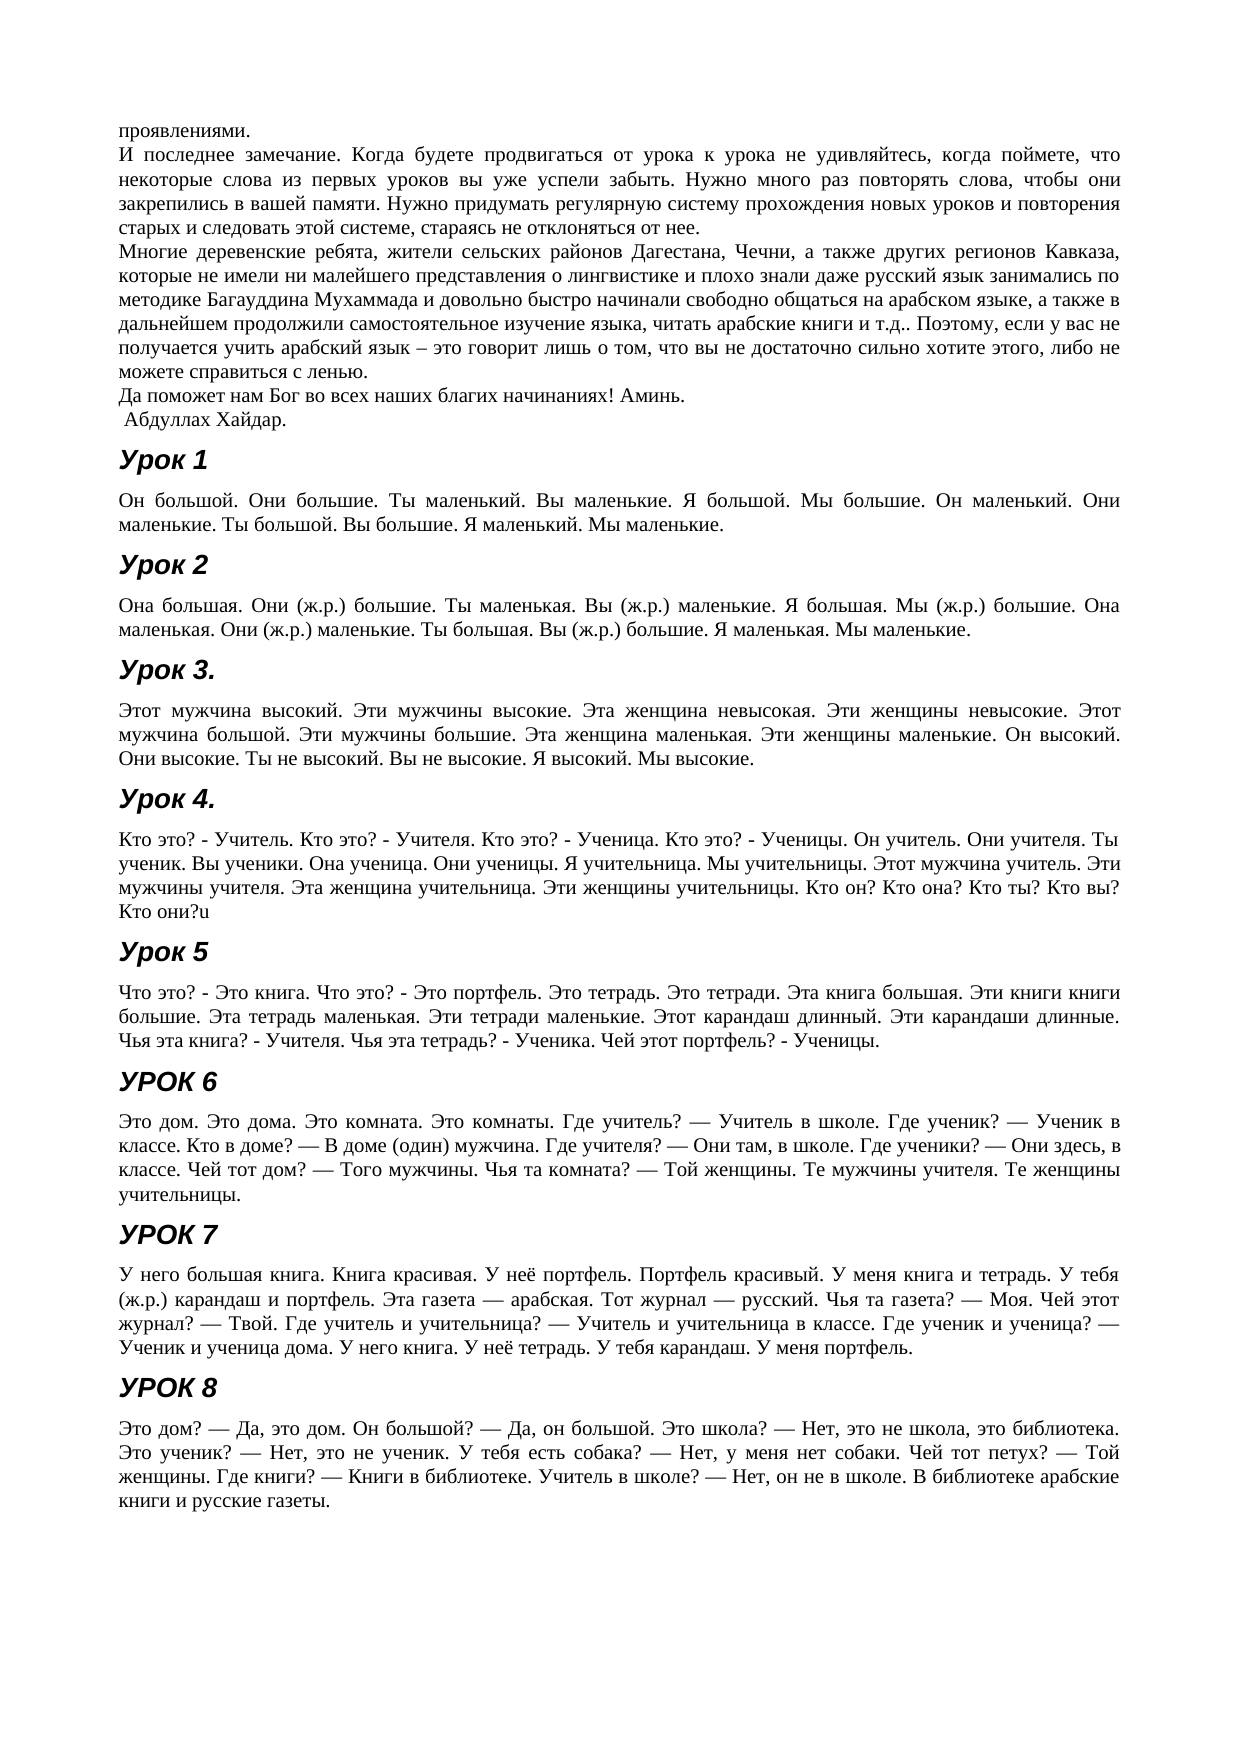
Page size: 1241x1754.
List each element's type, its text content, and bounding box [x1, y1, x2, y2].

text Что это? - Это книга. Что это? - Это портфель. Это тетрадь. Это тетради. Эта книга большая. Эти книги книги большие. Эта тетрадь маленькая. Эти тетради маленькие. Этот карандаш длинный. Эти карандаши длинные. Чья эта книга? - Учителя. Чья эта тетрадь? - Ученика. Чей этот портфель? - Ученицы. [118, 980, 1122, 1052]
text Абдуллах Хайдар. [118, 407, 1122, 431]
text Он большой. Они большие. Ты маленький. Вы маленькие. Я большой. Мы большие. Он маленький. Они маленькие. Ты большой. Вы большие. Я маленький. Мы маленькие. [118, 488, 1122, 536]
subtitle Урок 3. [118, 654, 1122, 686]
text Это дом. Это дома. Это комната. Это комнаты. Где учитель? — Учитель в школе. Где ученик? — Ученик в классе. Кто в доме? — В доме (один) мужчина. Где учителя? — Они там, в школе. Где ученики? — Они здесь, в классе. Чей тот дом? — Того мужчины. Чья та комната? — Той женщины. Те мужчины учителя. Те женщины учительницы. [118, 1109, 1122, 1206]
subtitle УРОК 6 [118, 1065, 1122, 1097]
subtitle Урок 5 [118, 936, 1122, 968]
subtitle УРОК 8 [118, 1371, 1122, 1403]
subtitle Урок 1 [118, 444, 1122, 476]
text У него большая книга. Книга красивая. У неё портфель. Портфель красивый. У меня книга и тетрадь. У тебя (ж.р.) карандаш и портфель. Эта газета — арабская. Тот журнал — русский. Чья та газета? — Моя. Чей этот журнал? — Твой. Где учитель и учительница? — Учитель и учительница в классе. Где ученик и ученица? — Ученик и ученица дома. У него книга. У неё тетрадь. У тебя карандаш. У меня портфель. [118, 1262, 1122, 1359]
text Она большая. Они (ж.р.) большие. Ты маленькая. Вы (ж.р.) маленькие. Я большая. Мы (ж.р.) большие. Она маленькая. Они (ж.р.) маленькие. Ты большая. Вы (ж.р.) большие. Я маленькая. Мы маленькие. [118, 593, 1122, 641]
text И последнее замечание. Когда будете продвигаться от урока к урока не удивляйтесь, когда поймете, что некоторые слова из первых уроков вы уже успели забыть. Нужно много раз повторять слова, чтобы они закрепились в вашей памяти. Нужно придумать регулярную систему прохождения новых уроков и повторения старых и следовать этой системе, стараясь не отклоняться от нее. [118, 142, 1122, 239]
text Этот мужчина высокий. Эти мужчины высокие. Эта женщина невысокая. Эти женщины невысокие. Этот мужчина большой. Эти мужчины большие. Эта женщина маленькая. Эти женщины маленькие. Он высокий. Они высокие. Ты не высокий. Вы не высокие. Я высокий. Мы высокие. [118, 698, 1122, 770]
text Кто это? - Учитель. Кто это? - Учителя. Кто это? - Ученица. Кто это? - Ученицы. Он учитель. Они учителя. Ты ученик. Вы ученики. Она ученица. Они ученицы. Я учительница. Мы учительницы. Этот мужчина учитель. Эти мужчины учителя. Эта женщина учительница. Эти женщины учительницы. Кто он? Кто она? Кто ты? Кто вы? Кто они?u [118, 827, 1122, 923]
text Многие деревенские ребята, жители сельских районов Дагестана, Чечни, а также других регионов Кавказа, которые не имели ни малейшего представления о лингвистике и плохо знали даже русский язык занимались по методике Багауддина Мухаммада и довольно быстро начинали свободно общаться на арабском языке, а также в дальнейшем продолжили самостоятельное изучение языка, читать арабские книги и т.д.. Поэтому, если у вас не получается учить арабский язык – это говорит лишь о том, что вы не достаточно сильно хотите этого, либо не можете справиться с ленью. [118, 239, 1122, 383]
subtitle УРОК 7 [118, 1218, 1122, 1250]
text Это дом? — Да, это дом. Он большой? — Да, он большой. Это школа? — Нет, это не школа, это библиотека. Это ученик? — Нет, это не ученик. У тебя есть собака? — Нет, у меня нет собаки. Чей тот петух? — Той женщины. Где книги? — Книги в библиотеке. Учитель в школе? — Нет, он не в школе. В библиотеке арабские книги и русские газеты. [118, 1416, 1122, 1512]
text Да поможет нам Бог во всех наших благих начинаниях! Аминь. [118, 383, 1122, 407]
subtitle Урок 4. [118, 783, 1122, 814]
subtitle Урок 2 [118, 549, 1122, 581]
text проявлениями. [118, 118, 1122, 142]
